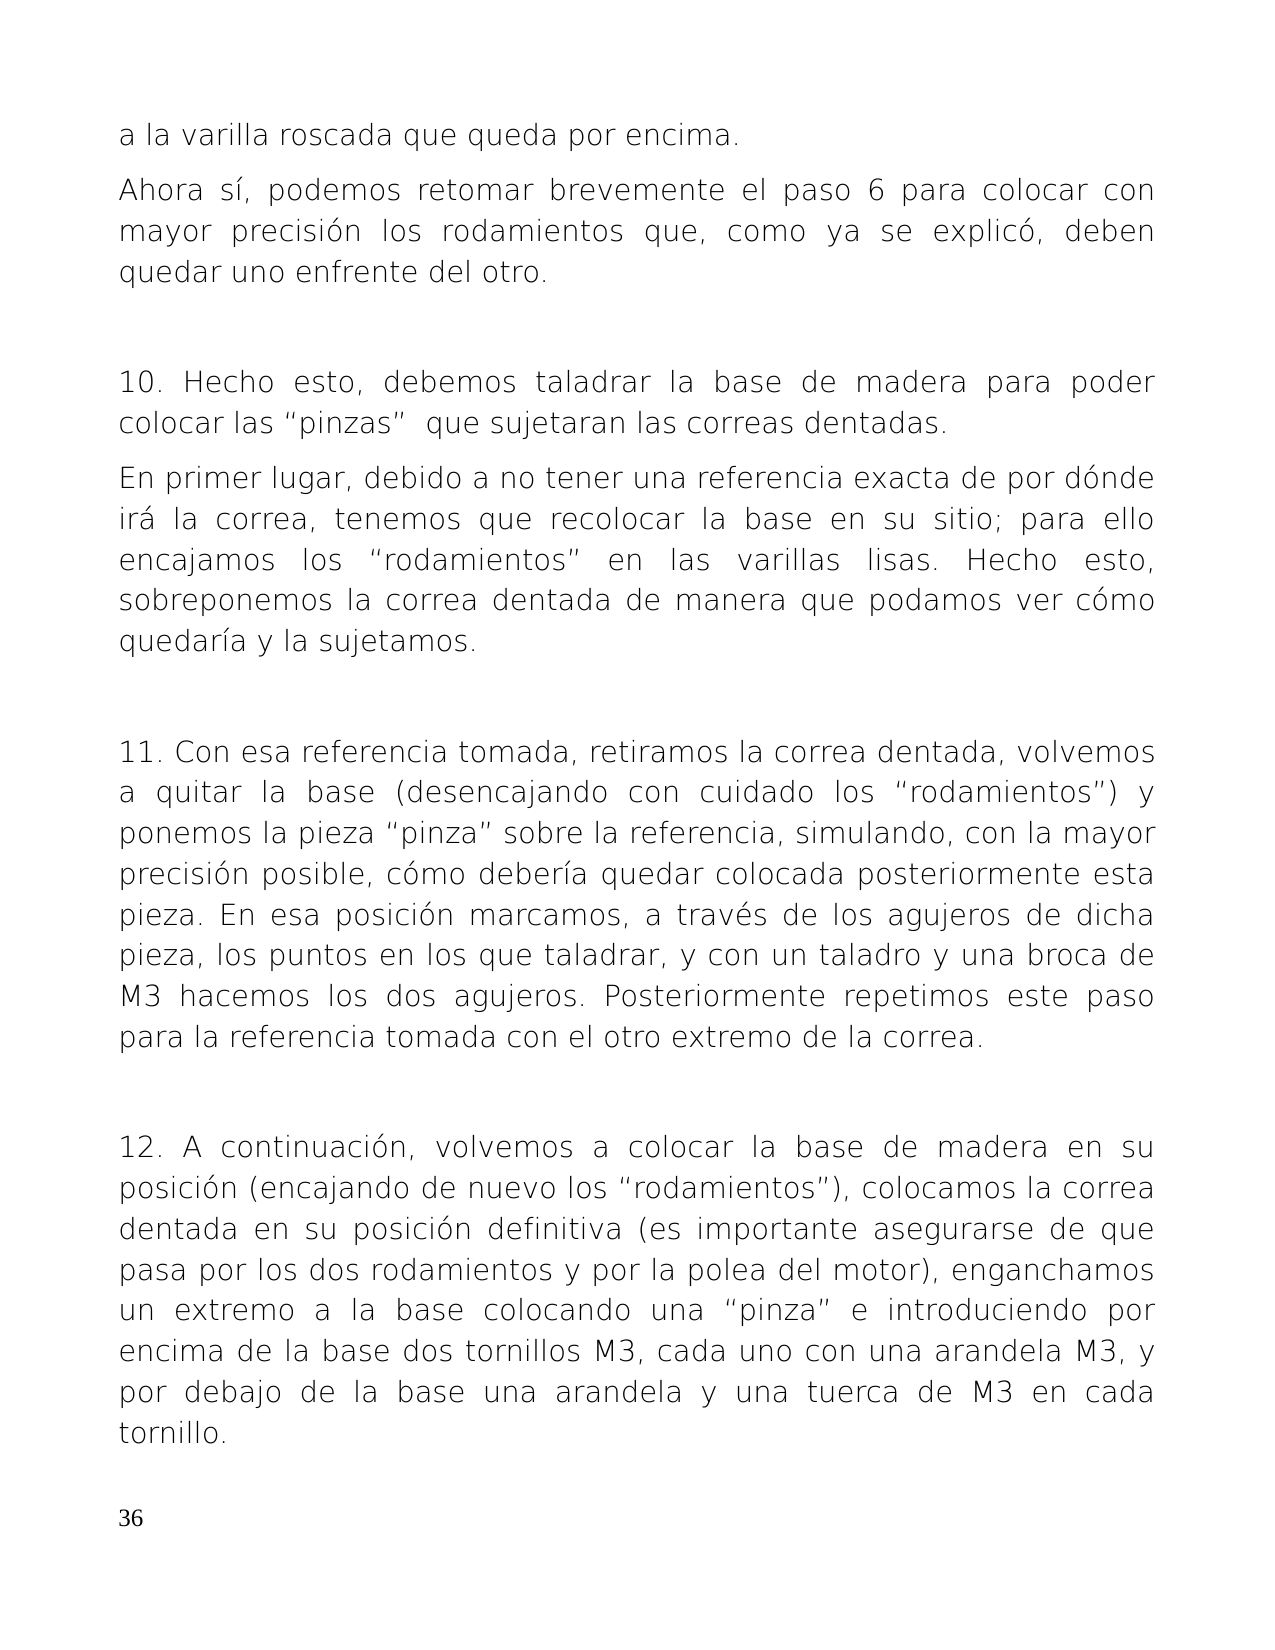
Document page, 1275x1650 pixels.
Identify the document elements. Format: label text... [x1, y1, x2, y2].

text a la varilla roscada que queda por encima. [118, 118, 1157, 152]
text 12. A continuación, volvemos a colocar la base de madera en su posición (encajando de nuevo los “rodamientos”), colocamos la correa dentada en su posición definitiva (es importante asegurarse de que pasa por los dos rodamientos y por la polea del motor), enganchamos un extremo a la base colocando una “pinza” e introduciendo por encima de la base dos tornillos M3, cada uno con una arandela M3, y por debajo de la base una arandela y una tuerca de M3 en cada tornillo. [118, 1131, 1157, 1450]
text 11. Con esa referencia tomada, retiramos la correa dentada, volvemos a quitar la base (desencajando con cuidado los “rodamientos”) y ponemos la pieza “pinza” sobre la referencia, simulando, con la mayor precisión posible, cómo debería quedar colocada posteriormente esta pieza. En esa posición marcamos, a través de los agujeros de dicha pieza, los puntos en los que taladrar, y con un taladro y una broca de M3 hacemos los dos agujeros. Posteriormente repetimos este paso para la referencia tomada con el otro extremo de la correa. [118, 735, 1157, 1054]
text Ahora sí, podemos retomar brevemente el paso 6 para colocar con mayor precisión los rodamientos que, como ya se explicó, deben quedar uno enfrente del otro. [118, 173, 1157, 289]
text En primer lugar, debido a no tener una referencia exacta de por dónde irá la correa, tenemos que recolocar la base en su sitio; para ello encajamos los “rodamientos” en las varillas lisas. Hecho esto, sobreponemos la correa dentada de manera que podamos ver cómo quedaría y la sujetamos. [118, 462, 1157, 658]
text 10. Hecho esto, debemos taladrar la base de madera para poder colocar las “pinzas” que sujetaran las correas dentadas. [118, 366, 1157, 440]
